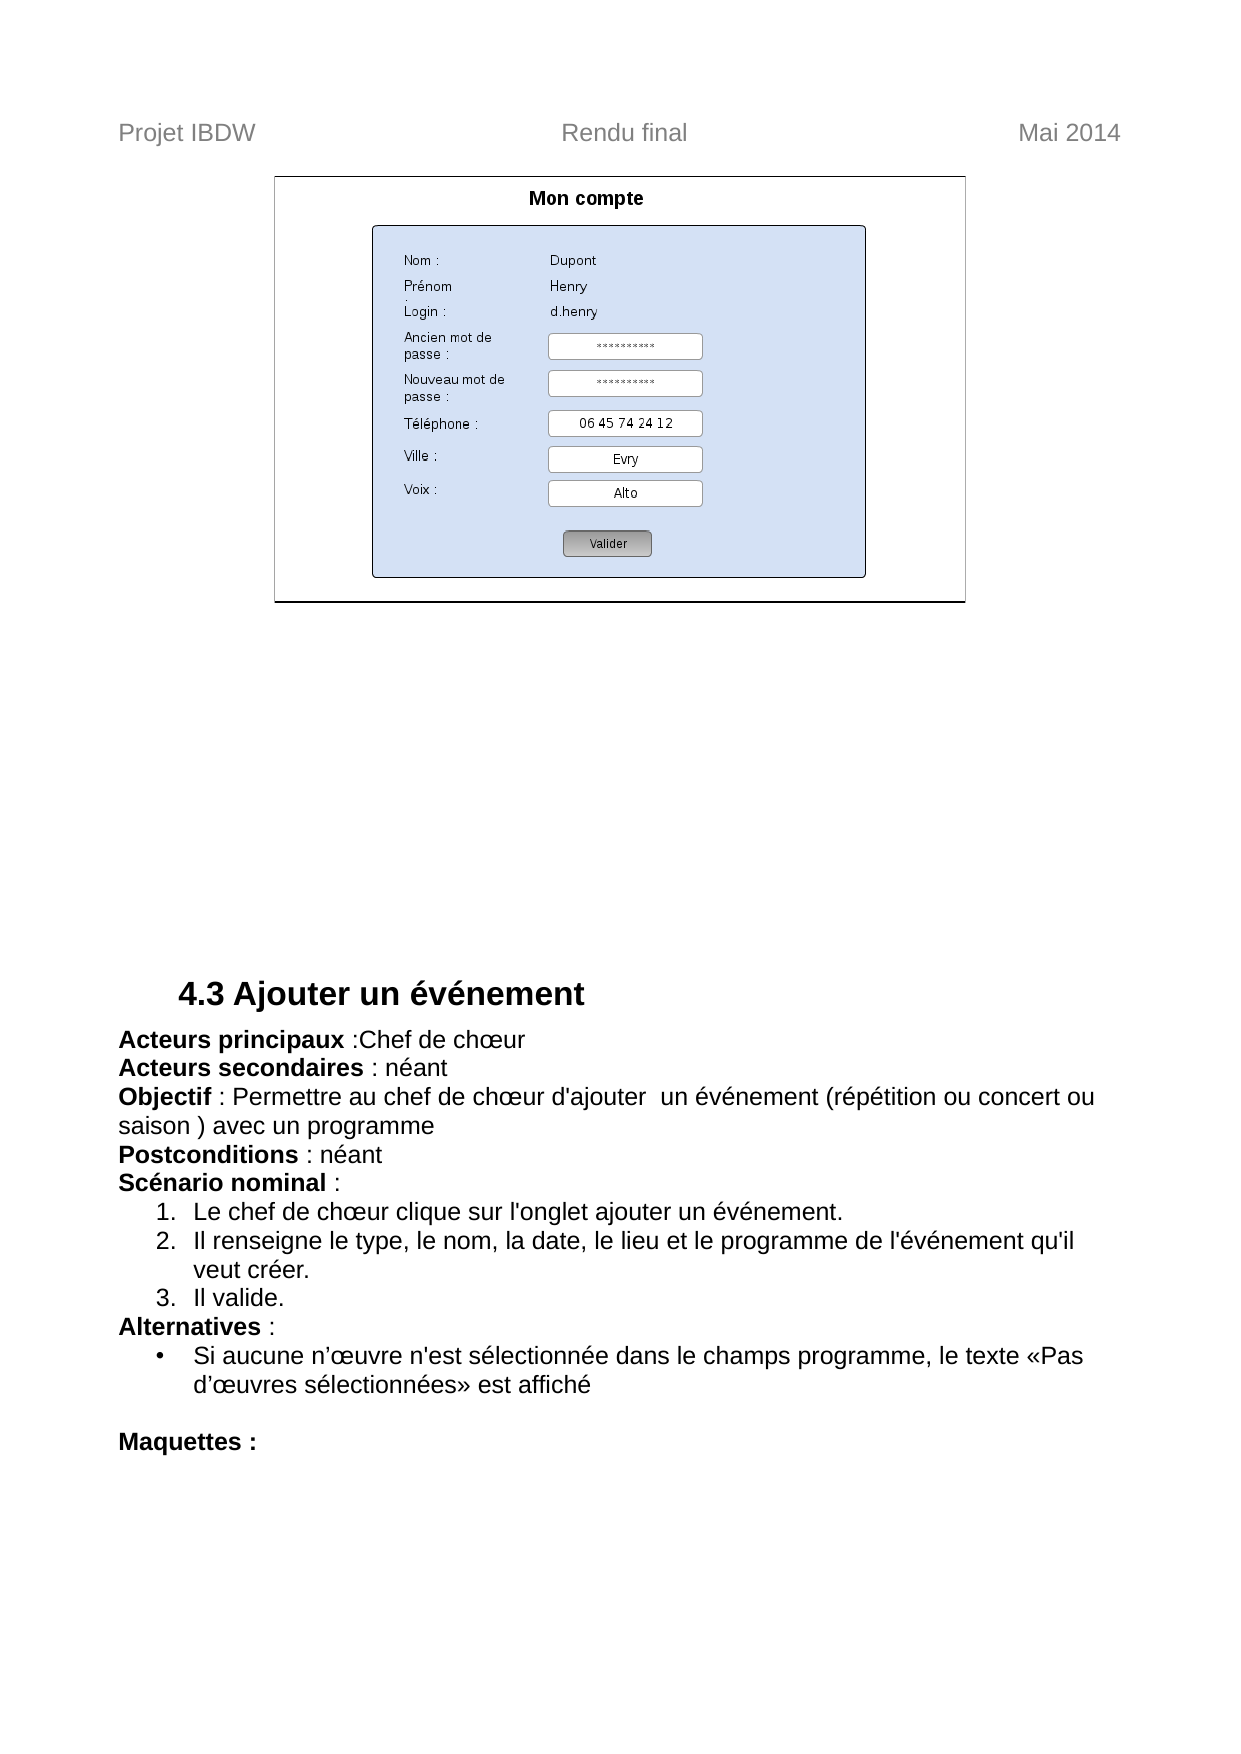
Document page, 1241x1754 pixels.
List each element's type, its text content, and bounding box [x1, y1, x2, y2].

text Objectif : Permettre au chef de chœur d'ajouter un événement (répétition ou concert ou saison ) avec un programme [118, 1082, 1122, 1139]
list Le chef de chœur clique sur l'onglet ajouter un événement. [156, 1197, 1122, 1226]
list Il renseigne le type, le nom, la date, le lieu et le programme de l'événement qu'il veut créer. [156, 1226, 1122, 1283]
list Il valide. [156, 1283, 1122, 1312]
text Acteurs secondaires : néant [118, 1053, 1122, 1082]
text Maquettes : [118, 1427, 1122, 1456]
subtitle 4.3 Ajouter un événement [118, 973, 1122, 1012]
picture [274, 176, 966, 603]
list Si aucune n’œuvre n'est sélectionnée dans le champs programme, le texte «Pas d’œuvres sélectionnées» est affiché [156, 1341, 1122, 1398]
text Postconditions : néant [118, 1139, 1122, 1168]
text Scénario nominal : [118, 1168, 1122, 1197]
text Acteurs principaux :Chef de chœur [118, 1024, 1122, 1053]
text Alternatives : [118, 1312, 1122, 1341]
